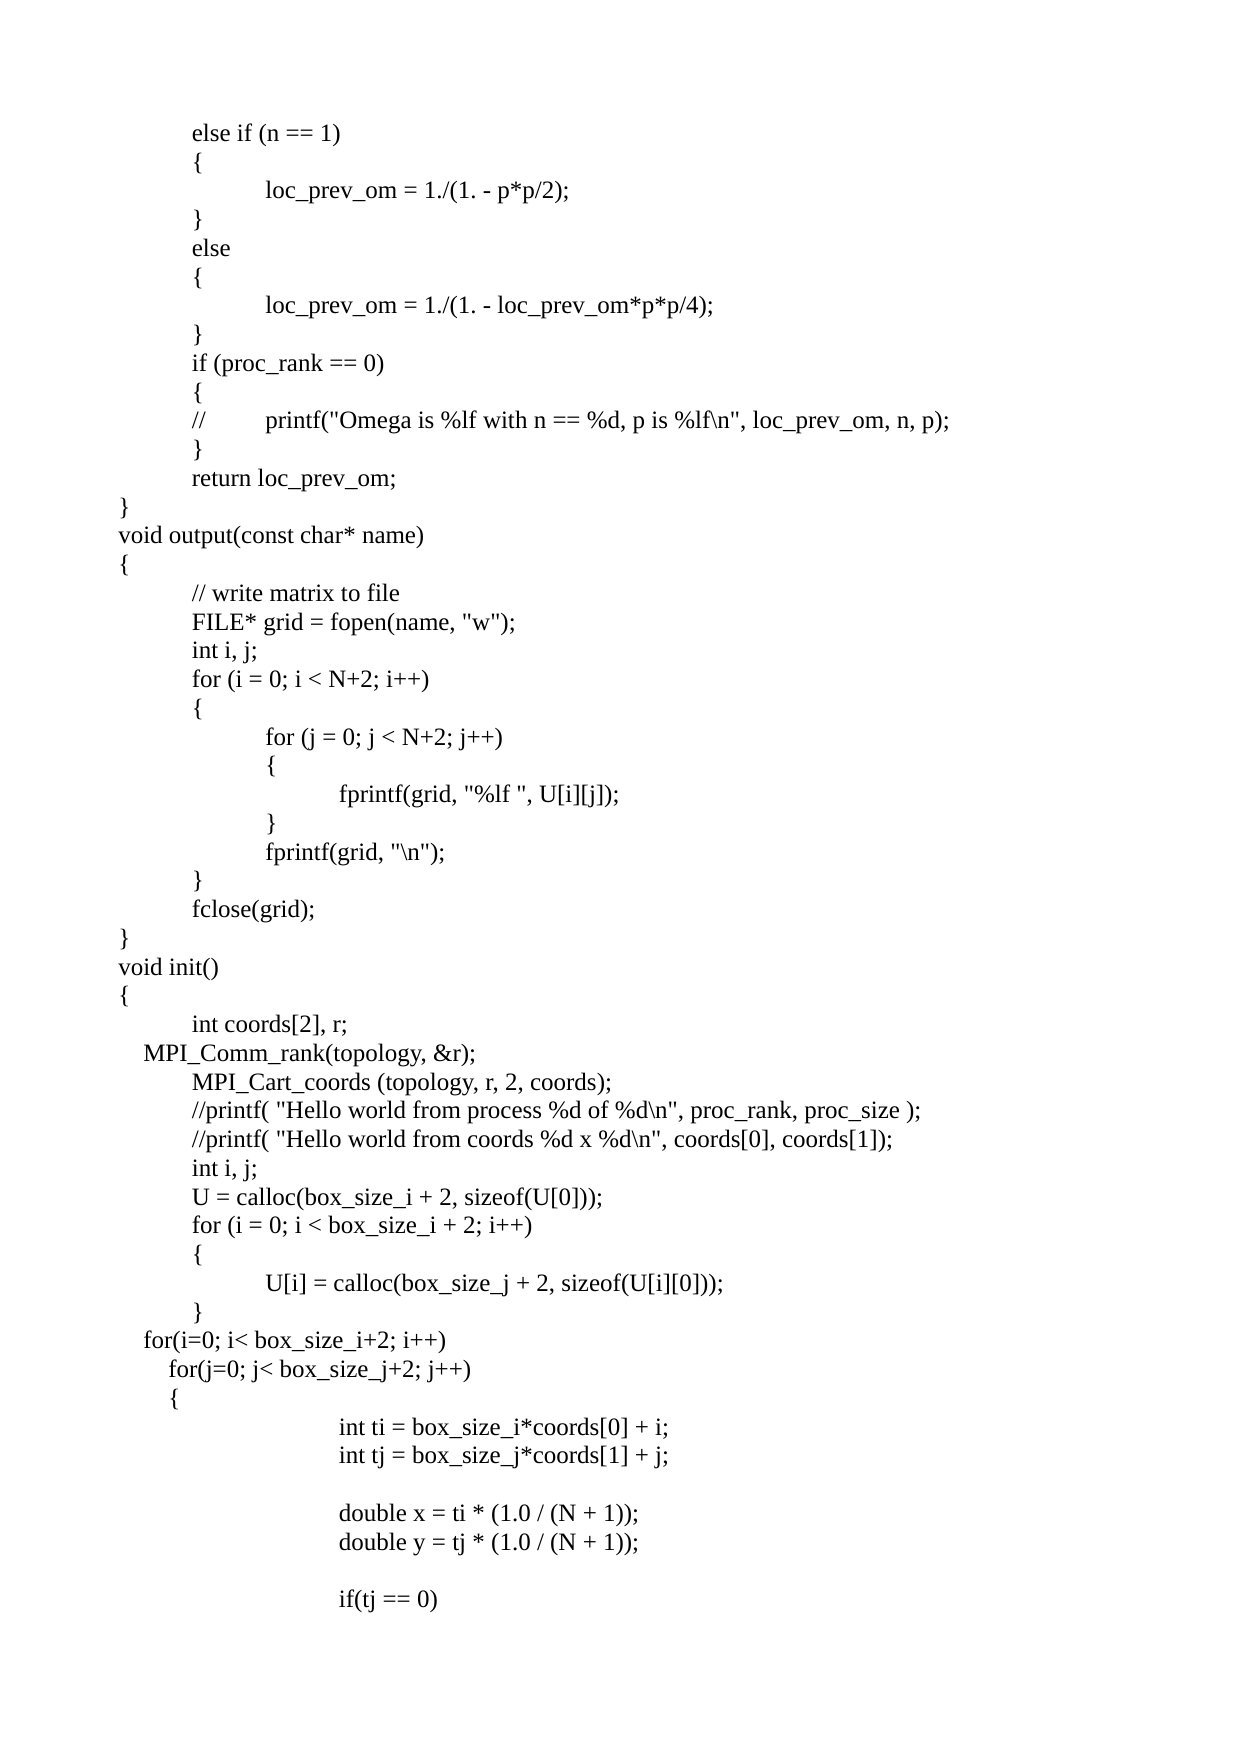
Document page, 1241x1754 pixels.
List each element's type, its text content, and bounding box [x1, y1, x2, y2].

text for (i = 0; i < box_size_i + 2; i++) [118, 1211, 1122, 1239]
text // write matrix to file [118, 578, 1122, 607]
text void output(const char* name) [118, 521, 1122, 549]
text int tj = box_size_j*coords[1] + j; [118, 1441, 1122, 1469]
text return loc_prev_om; [118, 463, 1122, 492]
text { [118, 377, 1122, 406]
text void init() [118, 952, 1122, 981]
text double y = tj * (1.0 / (N + 1)); [118, 1527, 1122, 1556]
text MPI_Comm_rank(topology, &r); [118, 1038, 1122, 1067]
text if (proc_rank == 0) [118, 348, 1122, 377]
text //printf( "Hello world from coords %d x %d\n", coords[0], coords[1]); [118, 1124, 1122, 1153]
text int ti = box_size_i*coords[0] + i; [118, 1412, 1122, 1441]
text else if (n == 1) [118, 118, 1122, 147]
text fprintf(grid, "\n"); [118, 837, 1122, 866]
text } [118, 319, 1122, 348]
text for (j = 0; j < N+2; j++) [118, 722, 1122, 751]
text if(tj == 0) [118, 1584, 1122, 1613]
text FILE* grid = fopen(name, "w"); [118, 607, 1122, 636]
text loc_prev_om = 1./(1. - loc_prev_om*p*p/4); [118, 291, 1122, 319]
text } [118, 808, 1122, 837]
text int i, j; [118, 1153, 1122, 1182]
text { [118, 751, 1122, 779]
text //printf( "Hello world from process %d of %d\n", proc_rank, proc_size ); [118, 1096, 1122, 1124]
text for(j=0; j< box_size_j+2; j++) [118, 1354, 1122, 1383]
text } [118, 434, 1122, 463]
text double x = ti * (1.0 / (N + 1)); [118, 1498, 1122, 1527]
text int i, j; [118, 636, 1122, 664]
text fclose(grid); [118, 894, 1122, 923]
text { [118, 549, 1122, 578]
text { [118, 262, 1122, 291]
text } [118, 923, 1122, 952]
text int coords[2], r; [118, 1009, 1122, 1038]
text U = calloc(box_size_i + 2, sizeof(U[0])); [118, 1182, 1122, 1211]
text } [118, 1297, 1122, 1326]
text // printf("Omega is %lf with n == %d, p is %lf\n", loc_prev_om, n, p); [118, 406, 1122, 434]
text loc_prev_om = 1./(1. - p*p/2); [118, 176, 1122, 204]
text fprintf(grid, "%lf ", U[i][j]); [118, 779, 1122, 808]
text else [118, 233, 1122, 262]
text } [118, 492, 1122, 521]
text { [118, 693, 1122, 722]
text { [118, 147, 1122, 176]
text } [118, 866, 1122, 894]
text { [118, 1239, 1122, 1268]
text U[i] = calloc(box_size_j + 2, sizeof(U[i][0])); [118, 1268, 1122, 1297]
text for (i = 0; i < N+2; i++) [118, 664, 1122, 693]
text { [118, 1383, 1122, 1412]
text for(i=0; i< box_size_i+2; i++) [118, 1326, 1122, 1354]
text { [118, 981, 1122, 1009]
text } [118, 204, 1122, 233]
text MPI_Cart_coords (topology, r, 2, coords); [118, 1067, 1122, 1096]
